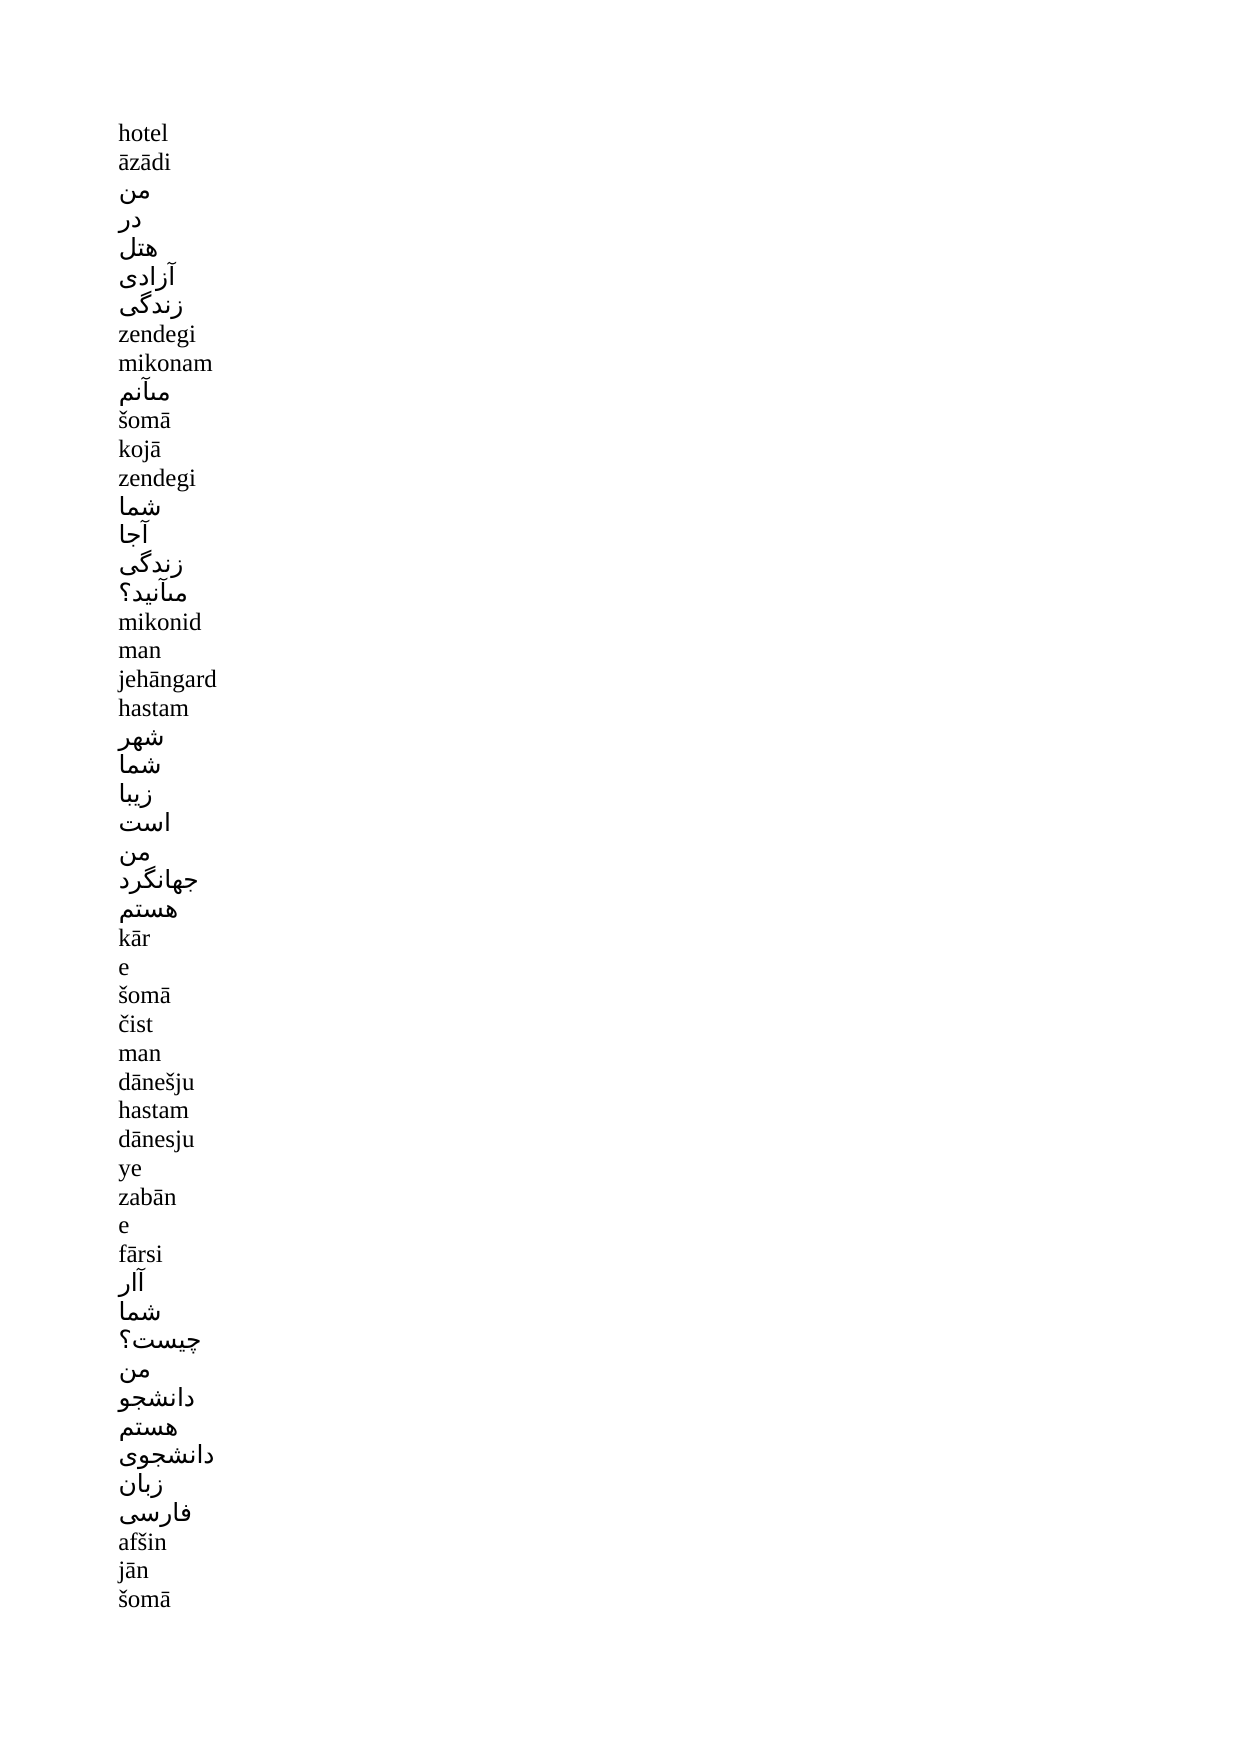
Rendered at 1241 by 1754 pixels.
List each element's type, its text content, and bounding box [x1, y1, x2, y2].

text zendegi [118, 319, 1122, 348]
text شما [118, 1297, 1122, 1326]
text ‫دانشجوى [118, 1441, 1122, 1469]
text ‫شما [118, 492, 1122, 521]
text دانشجو [118, 1383, 1122, 1412]
text hotel [118, 118, 1122, 147]
text dānešju [118, 1067, 1122, 1096]
text ‫من [118, 176, 1122, 204]
text شما [118, 751, 1122, 779]
text ‫شهر [118, 722, 1122, 751]
text man [118, 636, 1122, 664]
text زیبا [118, 779, 1122, 808]
text kojā [118, 434, 1122, 463]
text آزادى [118, 262, 1122, 291]
text e [118, 952, 1122, 981]
text مىآنيد؟‬ [118, 578, 1122, 607]
text šomā [118, 406, 1122, 434]
text زندگى [118, 549, 1122, 578]
text hastam [118, 693, 1122, 722]
text afšin [118, 1527, 1122, 1556]
text fārsi [118, 1239, 1122, 1268]
text جهانگرد [118, 866, 1122, 894]
text man [118, 1038, 1122, 1067]
text āzādi [118, 147, 1122, 176]
text در [118, 204, 1122, 233]
text فارسى‬ [118, 1498, 1122, 1527]
text šomā [118, 1584, 1122, 1613]
text ‫مىآنم‬ [118, 377, 1122, 406]
text ‫آار [118, 1268, 1122, 1297]
text mikonam [118, 348, 1122, 377]
text zendegi [118, 463, 1122, 492]
text زندگى‬ [118, 291, 1122, 319]
text kār [118, 923, 1122, 952]
text زبان [118, 1469, 1122, 1498]
text چيست؟‬ [118, 1326, 1122, 1354]
text است‬ [118, 808, 1122, 837]
text mikonid [118, 607, 1122, 636]
text e [118, 1211, 1122, 1239]
text čist [118, 1009, 1122, 1038]
text dānesju [118, 1124, 1122, 1153]
text ‫من [118, 1354, 1122, 1383]
text هستم‬ [118, 1412, 1122, 1441]
text هتل [118, 233, 1122, 262]
text šomā [118, 981, 1122, 1009]
text هستم‬ [118, 894, 1122, 923]
text ‫من [118, 837, 1122, 866]
text ye [118, 1153, 1122, 1182]
text zabān [118, 1182, 1122, 1211]
text jehāngard [118, 664, 1122, 693]
text jān [118, 1556, 1122, 1584]
text hastam [118, 1096, 1122, 1124]
text آجا [118, 521, 1122, 549]
